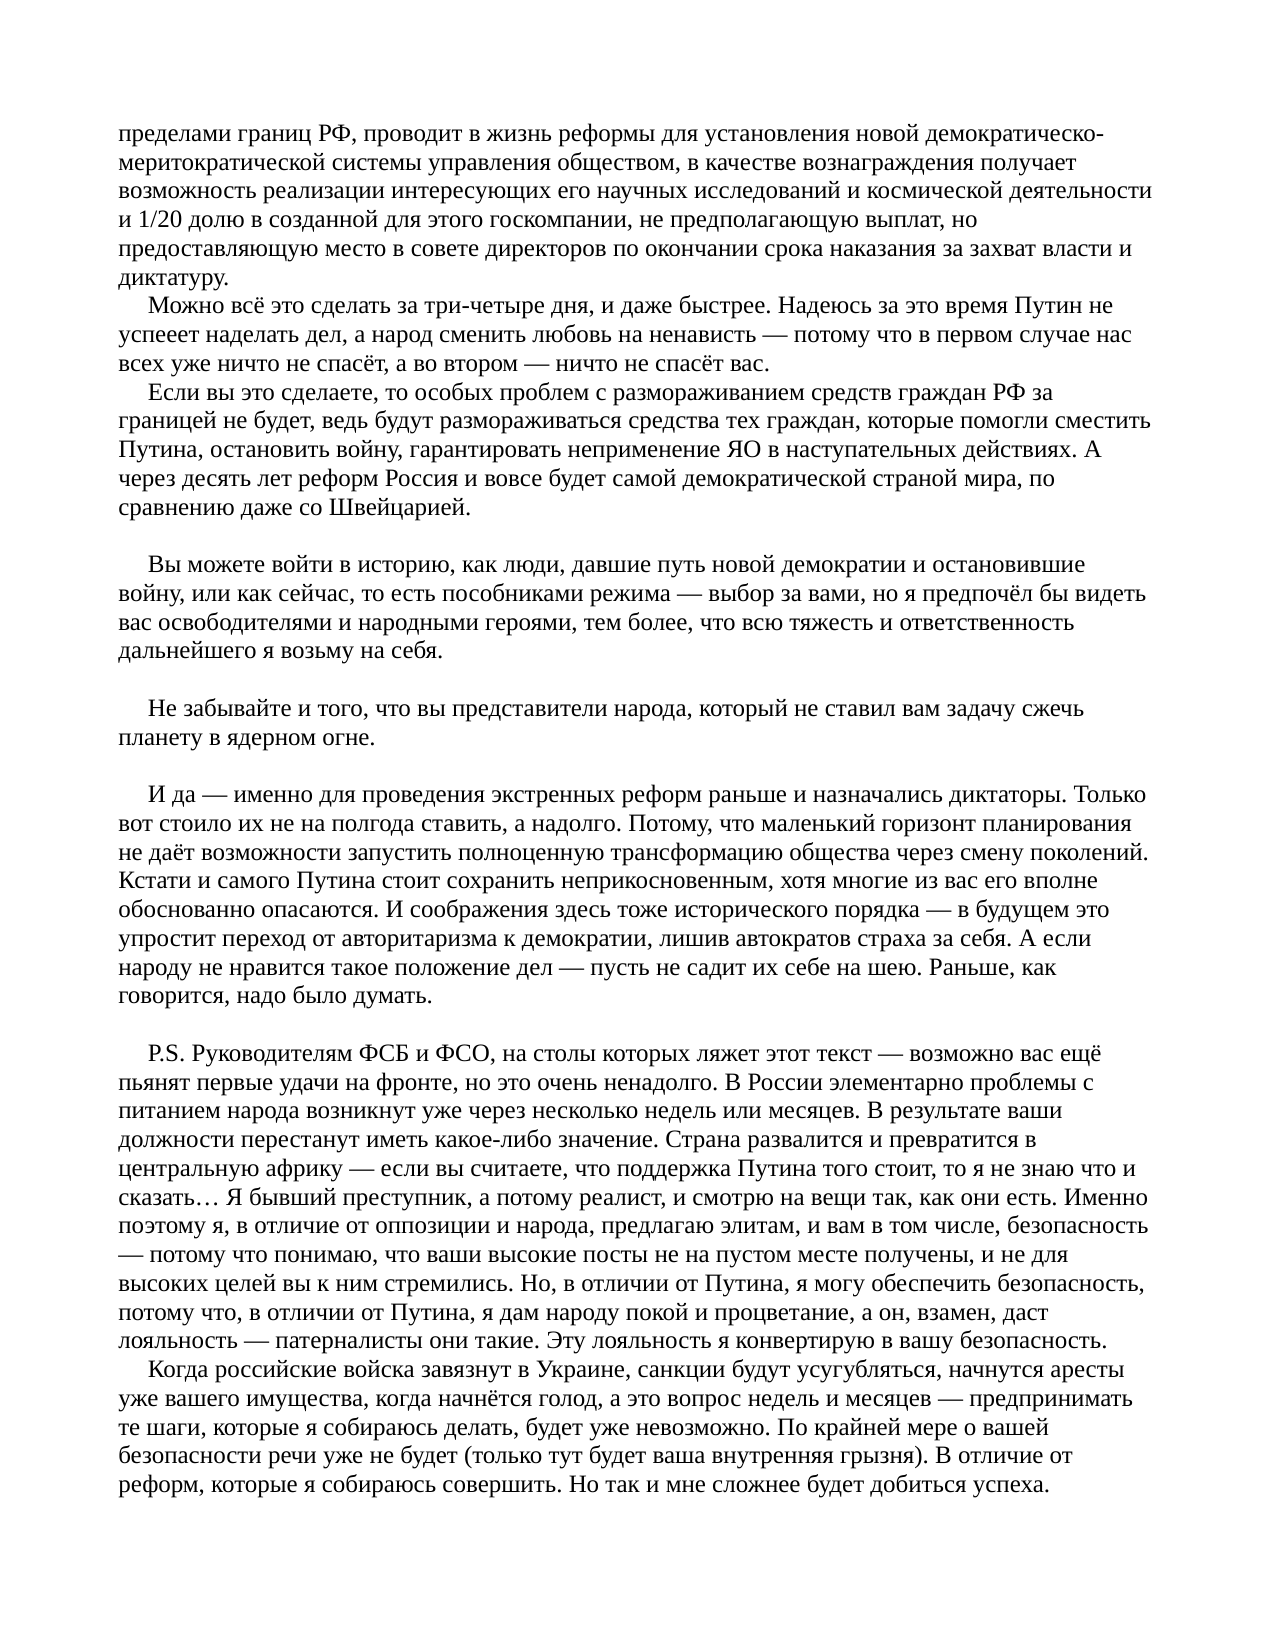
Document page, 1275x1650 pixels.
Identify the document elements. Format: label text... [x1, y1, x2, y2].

text пределами границ РФ, проводит в жизнь реформы для установления новой демократическо-меритократической системы управления обществом, в качестве вознаграждения получает возможность реализации интересующих его научных исследований и космической деятельности и 1/20 долю в созданной для этого госкомпании, не предполагающую выплат, но предоставляющую место в совете директоров по окончании срока наказания за захват власти и диктатуру. [118, 118, 1157, 291]
text Вы можете войти в историю, как люди, давшие путь новой демократии и остановившие войну, или как сейчас, то есть пособниками режима — выбор за вами, но я предпочёл бы видеть вас освободителями и народными героями, тем более, что всю тяжесть и ответственность дальнейшего я возьму на себя. [118, 549, 1157, 664]
text Можно всё это сделать за три-четыре дня, и даже быстрее. Надеюсь за это время Путин не успееет наделать дел, а народ сменить любовь на ненависть — потому что в первом случае нас всех уже ничто не спасёт, а во втором — ничто не спасёт вас. [118, 291, 1157, 377]
text Если вы это сделаете, то особых проблем с размораживанием средств граждан РФ за границей не будет, ведь будут размораживаться средства тех граждан, которые помогли сместить Путина, остановить войну, гарантировать неприменение ЯО в наступательных действиях. А через десять лет реформ Россия и вовсе будет самой демократической страной мира, по сравнению даже со Швейцарией. [118, 377, 1157, 521]
text И да — именно для проведения экстренных реформ раньше и назначались диктаторы. Только вот стоило их не на полгода ставить, а надолго. Потому, что маленький горизонт планирования не даёт возможности запустить полноценную трансформацию общества через смену поколений. Кстати и самого Путина стоит сохранить неприкосновенным, хотя многие из вас его вполне обоснованно опасаются. И соображения здесь тоже исторического порядка — в будущем это упростит переход от авторитаризма к демократии, лишив автократов страха за себя. А если народу не нравится такое положение дел — пусть не садит их себе на шею. Раньше, как говорится, надо было думать. [118, 779, 1157, 1009]
text Когда российские войска завязнут в Украине, санкции будут усугубляться, начнутся аресты уже вашего имущества, когда начнётся голод, а это вопрос недель и месяцев — предпринимать те шаги, которые я собираюсь делать, будет уже невозможно. По крайней мере о вашей безопасности речи уже не будет (только тут будет ваша внутренняя грызня). В отличие от реформ, которые я собираюсь совершить. Но так и мне сложнее будет добиться успеха. [118, 1354, 1157, 1498]
text P.S. Руководителям ФСБ и ФСО, на столы которых ляжет этот текст — возможно вас ещё пьянят первые удачи на фронте, но это очень ненадолго. В России элементарно проблемы с питанием народа возникнут уже через несколько недель или месяцев. В результате ваши должности перестанут иметь какое-либо значение. Страна развалится и превратится в центральную африку — если вы считаете, что поддержка Путина того стоит, то я не знаю что и сказать… Я бывший преступник, а потому реалист, и смотрю на вещи так, как они есть. Именно поэтому я, в отличие от оппозиции и народа, предлагаю элитам, и вам в том числе, безопасность — потому что понимаю, что ваши высокие посты не на пустом месте получены, и не для высоких целей вы к ним стремились. Но, в отличии от Путина, я могу обеспечить безопасность, потому что, в отличии от Путина, я дам народу покой и процветание, а он, взамен, даст лояльность — патерналисты они такие. Эту лояльность я конвертирую в вашу безопасность. [118, 1038, 1157, 1354]
text Не забывайте и того, что вы представители народа, который не ставил вам задачу сжечь планету в ядерном огне. [118, 693, 1157, 751]
